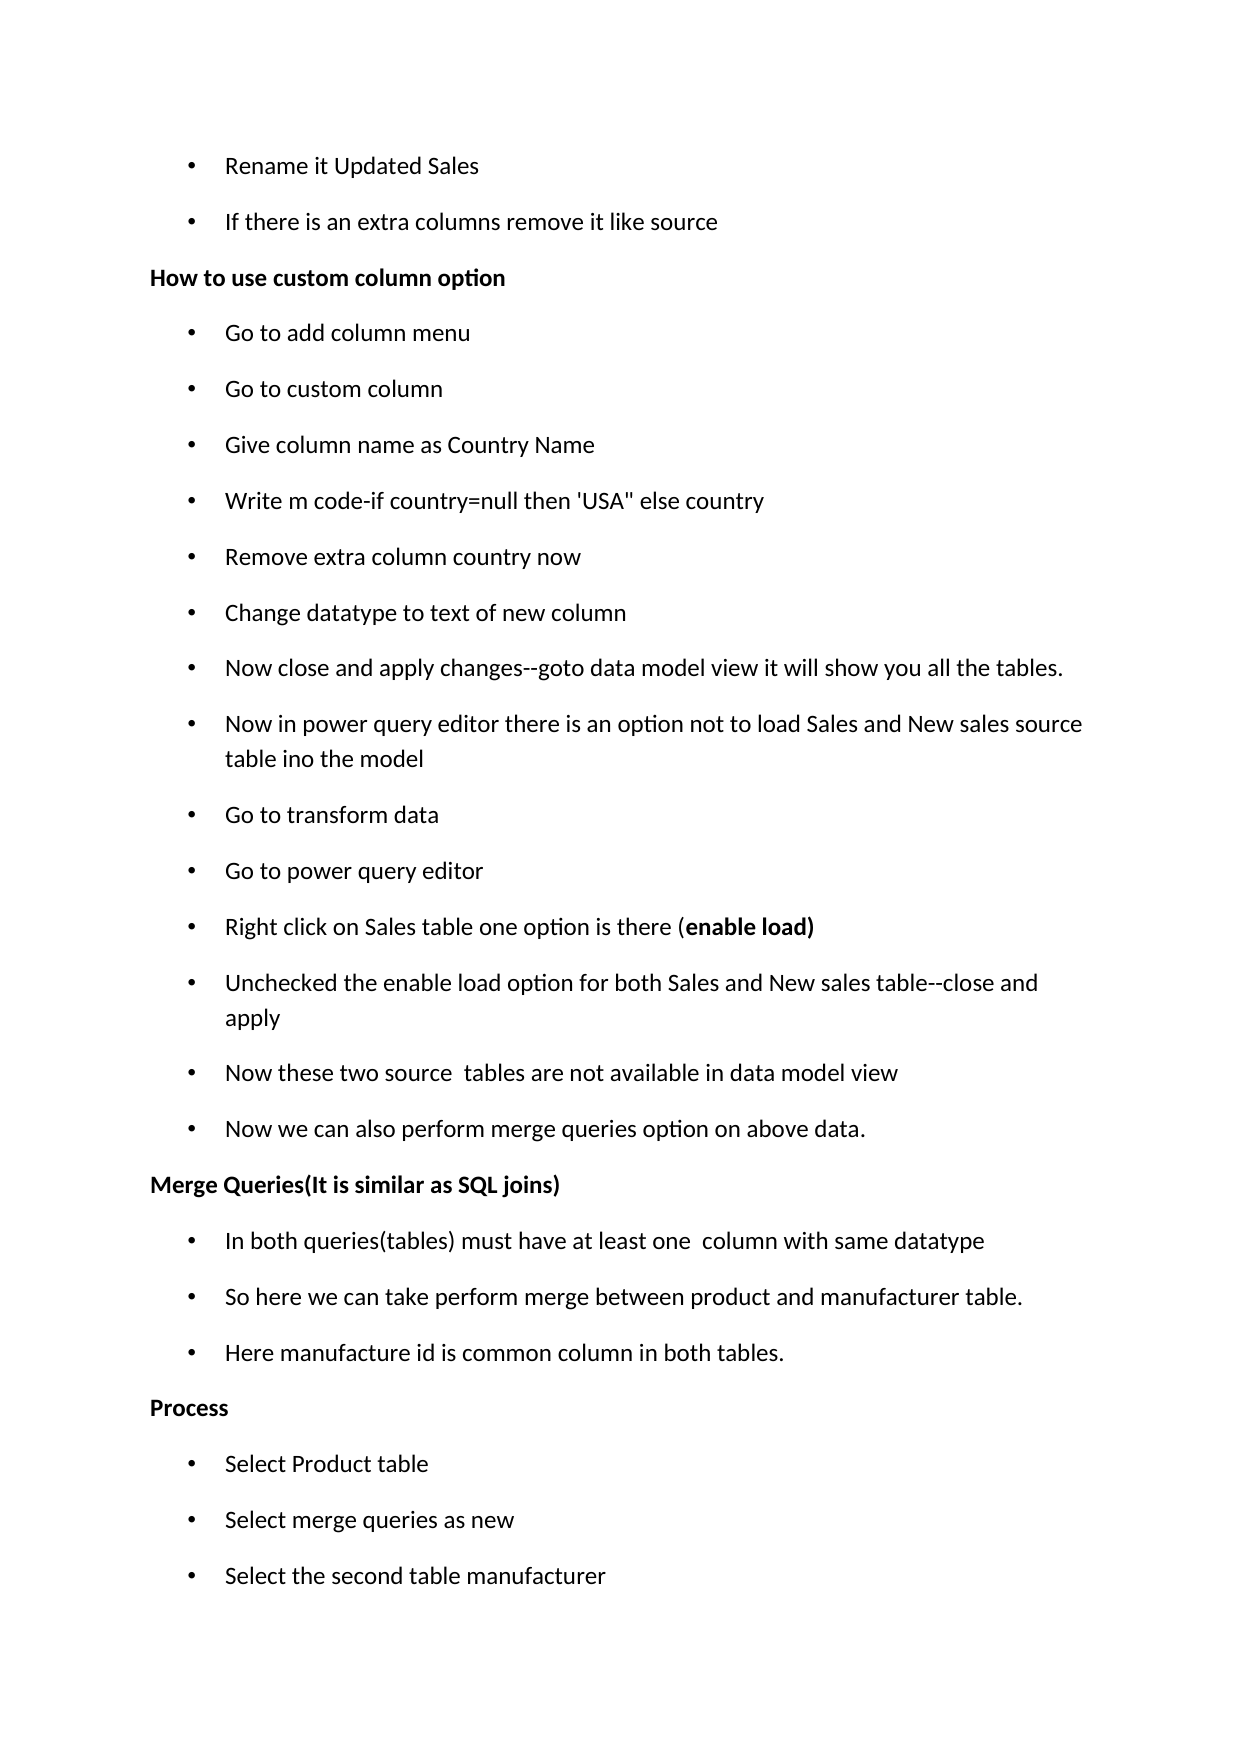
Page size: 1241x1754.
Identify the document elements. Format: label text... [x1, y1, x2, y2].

list Go to transform data [187, 799, 1090, 830]
list Rename it Updated Sales [187, 150, 1090, 181]
list Write m code-if country=null then 'USA" else country [187, 485, 1090, 516]
list Here manufacture id is common column in both tables. [187, 1337, 1090, 1367]
list Select the second table manufacturer [187, 1560, 1090, 1591]
list Go to custom column [187, 373, 1090, 404]
list Now in power query editor there is an option not to load Sales and New sales source table ino the model [187, 708, 1090, 774]
text How to use custom column option [150, 262, 1090, 292]
list Give column name as Country Name [187, 429, 1090, 460]
list If there is an extra columns remove it like source [187, 206, 1090, 236]
list Select merge queries as new [187, 1504, 1090, 1535]
text Merge Queries(It is similar as SQL joins) [150, 1169, 1090, 1200]
list Go to add column menu [187, 317, 1090, 348]
list Now these two source tables are not available in data model view [187, 1057, 1090, 1088]
list Now close and apply changes--goto data model view it will show you all the tables. [187, 652, 1090, 683]
list Unchecked the enable load option for both Sales and New sales table--close and apply [187, 967, 1090, 1032]
list Now we can also perform merge queries option on above data. [187, 1113, 1090, 1144]
list So here we can take perform merge between product and manufacturer table. [187, 1281, 1090, 1311]
text Process [150, 1392, 1090, 1423]
list In both queries(tables) must have at least one column with same datatype [187, 1225, 1090, 1256]
list Go to power query editor [187, 855, 1090, 886]
list Change datatype to text of new column [187, 597, 1090, 627]
list Select Product table [187, 1448, 1090, 1479]
list Remove extra column country now [187, 541, 1090, 571]
list Right click on Sales table one option is there (enable load) [187, 911, 1090, 941]
